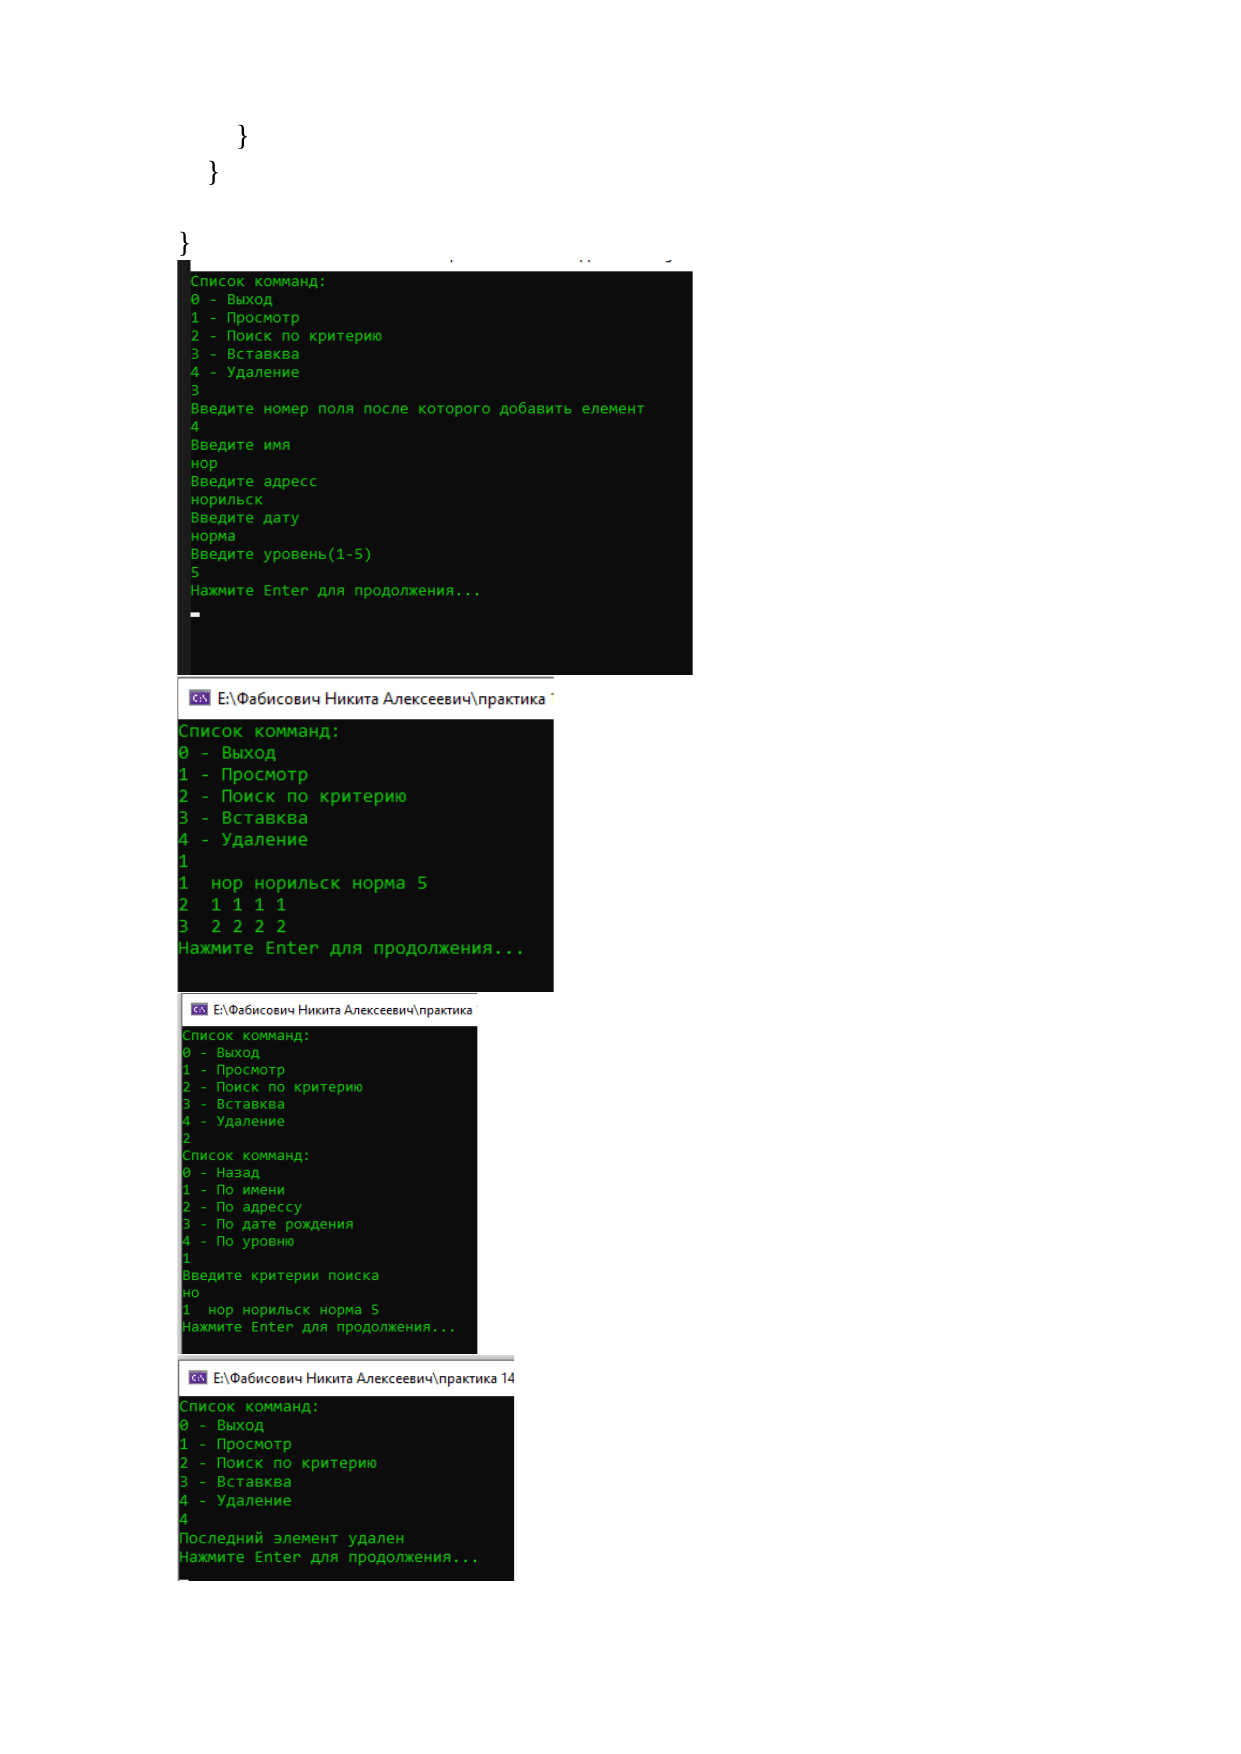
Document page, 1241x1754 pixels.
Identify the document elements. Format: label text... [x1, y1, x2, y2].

text } [177, 118, 1152, 152]
text } [177, 154, 1152, 187]
text } [177, 225, 1152, 258]
